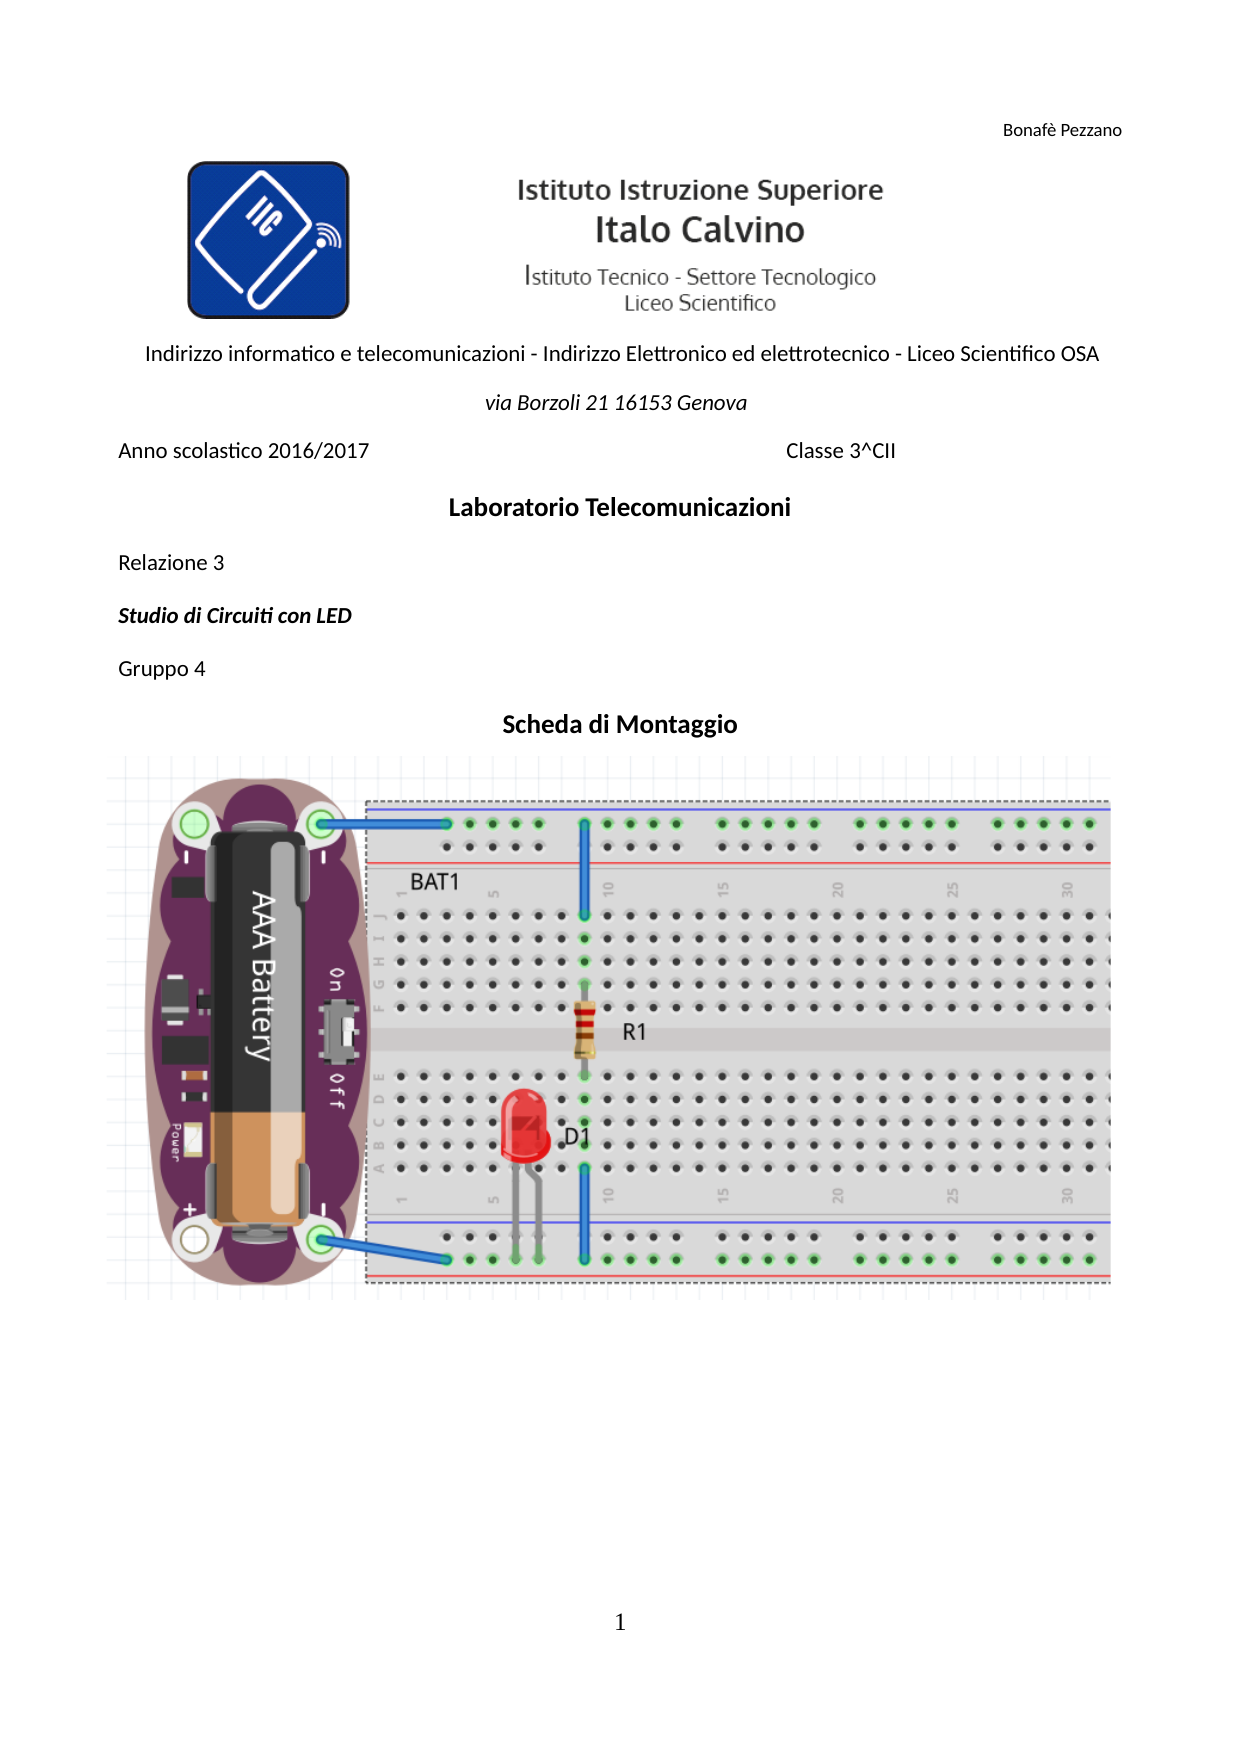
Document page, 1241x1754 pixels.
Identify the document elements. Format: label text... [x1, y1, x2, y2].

text Laboratorio Telecomunicazioni [118, 490, 1122, 523]
picture [106, 756, 1111, 1300]
text Bonafè Pezzano [118, 118, 1122, 141]
text Indirizzo informatico e telecomunicazioni - Indirizzo Elettronico ed elettrotecnico - Liceo Scientifico OSA [118, 339, 1122, 367]
text Gruppo 4 [118, 654, 1122, 682]
text Relazione 3 [118, 548, 1122, 576]
text Scheda di Montaggio [118, 707, 1122, 741]
text Studio di Circuiti con LED [118, 601, 1122, 629]
text Anno scolastico 2016/2017 Classe 3^CII [118, 437, 1122, 465]
text via Borzoli 21 16153 Genova [118, 388, 1122, 416]
